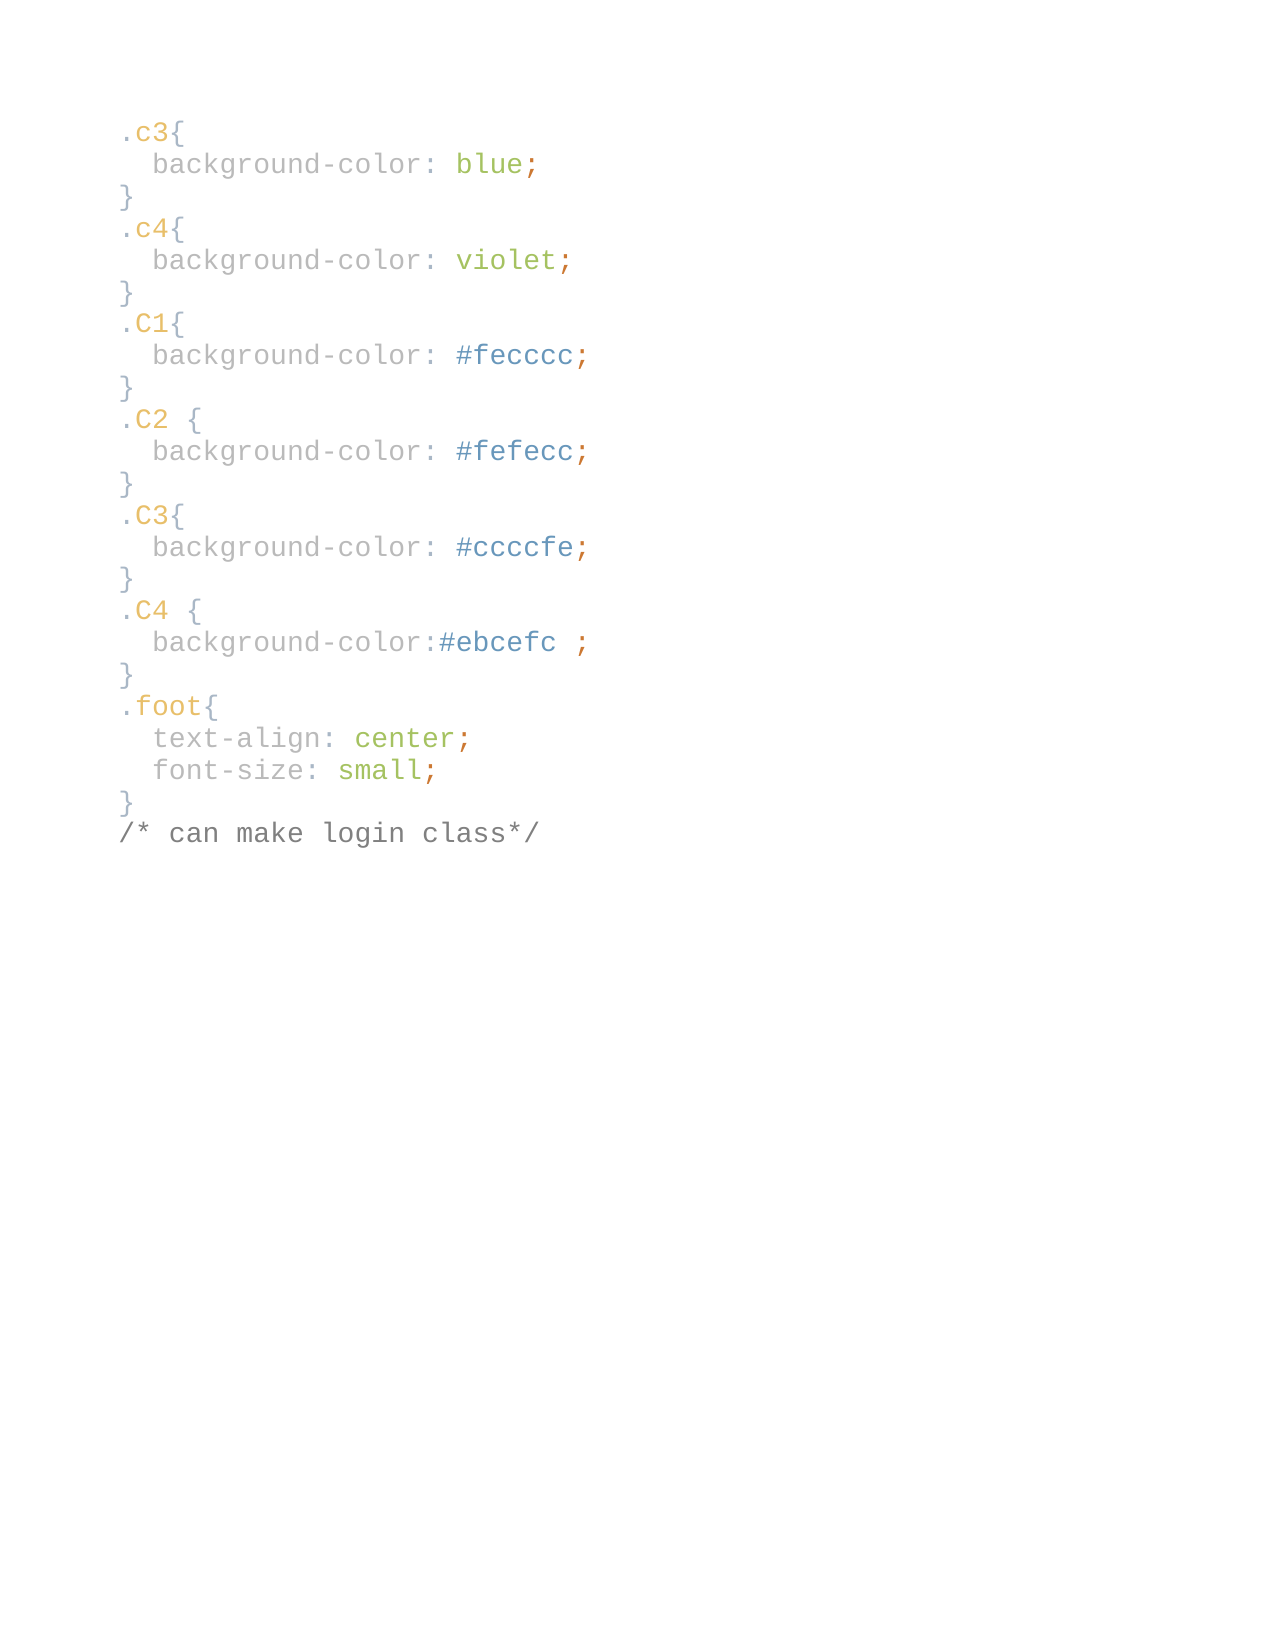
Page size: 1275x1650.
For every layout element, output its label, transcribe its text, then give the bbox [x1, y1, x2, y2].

text .c3{ background-color: blue; } .c4{ background-color: violet; } .C1{ background-color: #fecccc; } .C2 { background-color: #fefecc; } .C3{ background-color: #ccccfe; } .C4 { background-color:#ebcefc ; } .foot{ text-align: center; font-size: small; } /* can make login class*/ [118, 118, 1157, 880]
